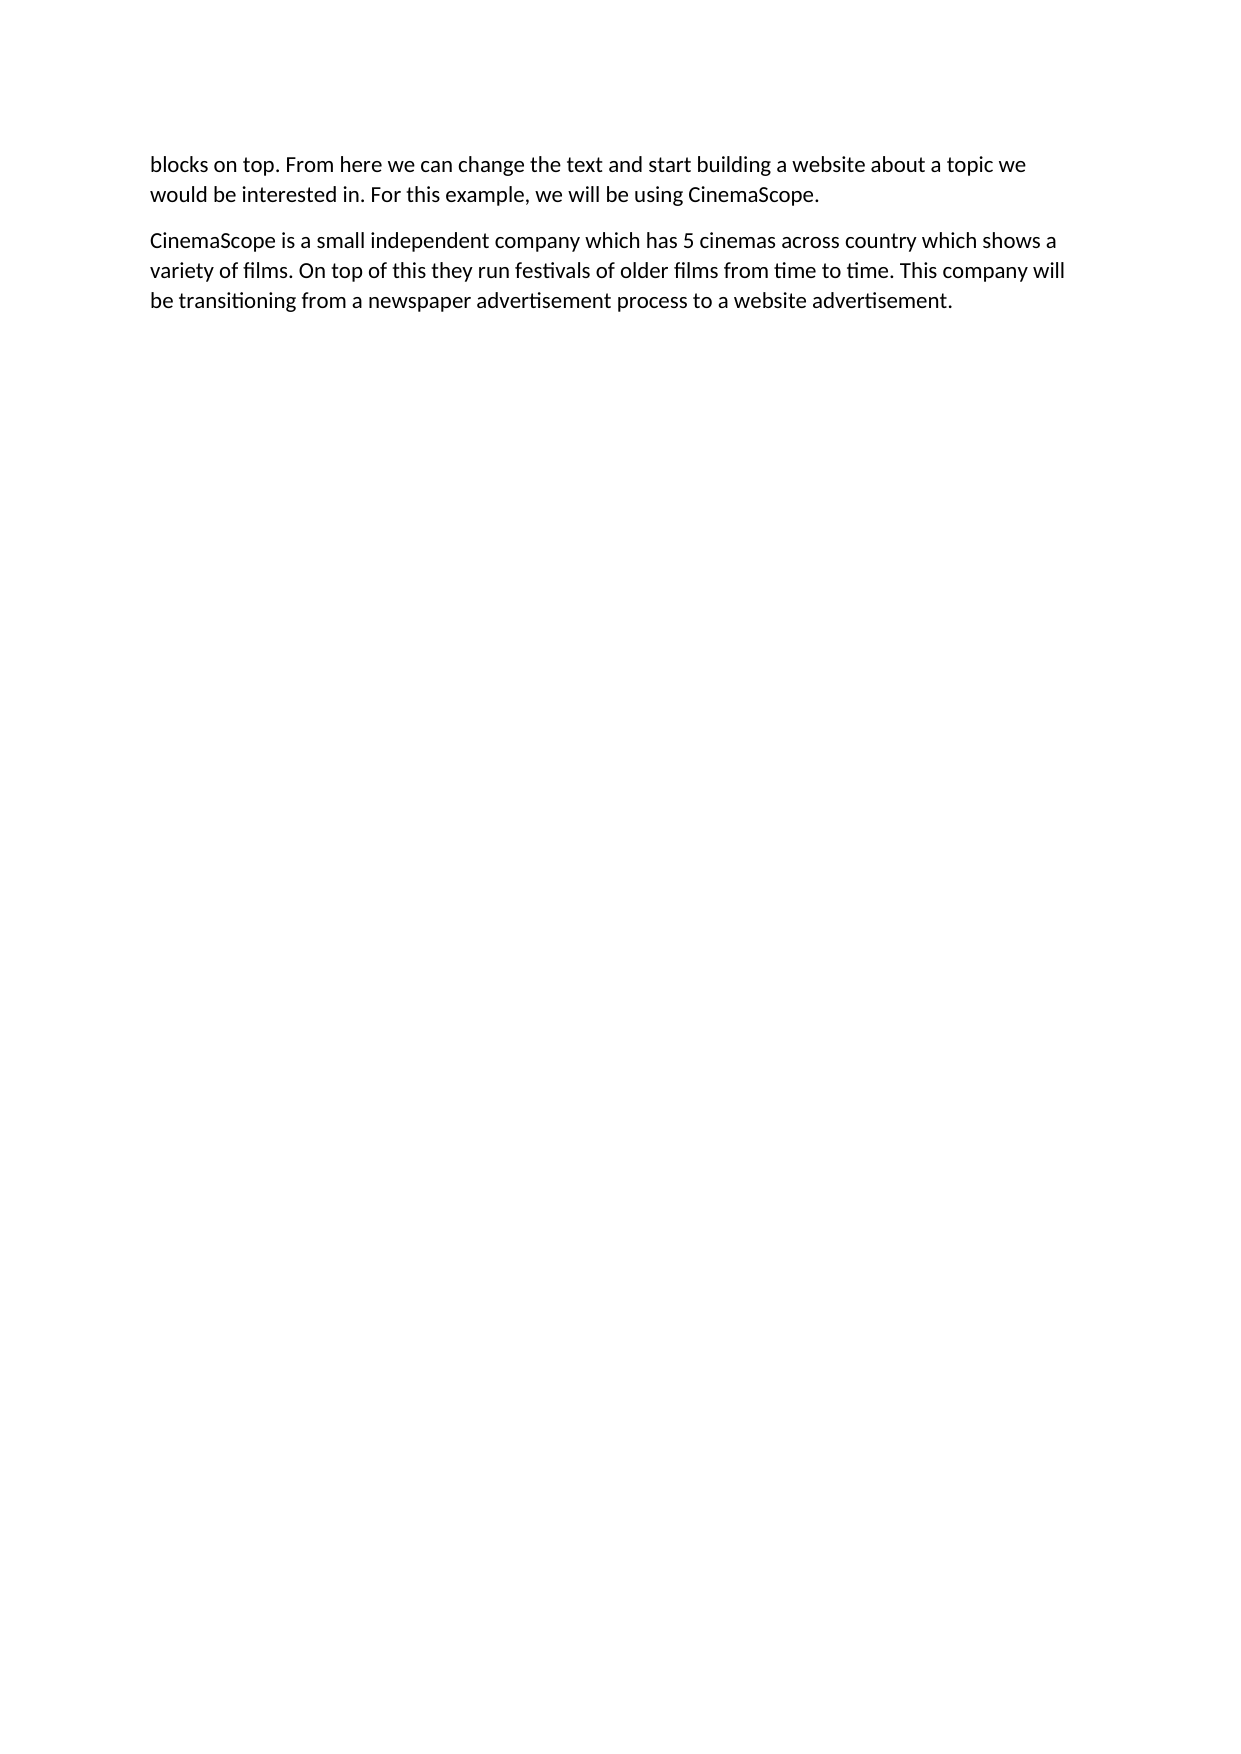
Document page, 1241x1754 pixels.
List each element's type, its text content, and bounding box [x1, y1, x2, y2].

text blocks on top. From here we can change the text and start building a website about a topic we would be interested in. For this example, we will be using CinemaScope. [150, 150, 1090, 208]
text CinemaScope is a small independent company which has 5 cinemas across country which shows a variety of films. On top of this they run festivals of older films from time to time. This company will be transitioning from a newspaper advertisement process to a website advertisement. [150, 226, 1090, 314]
